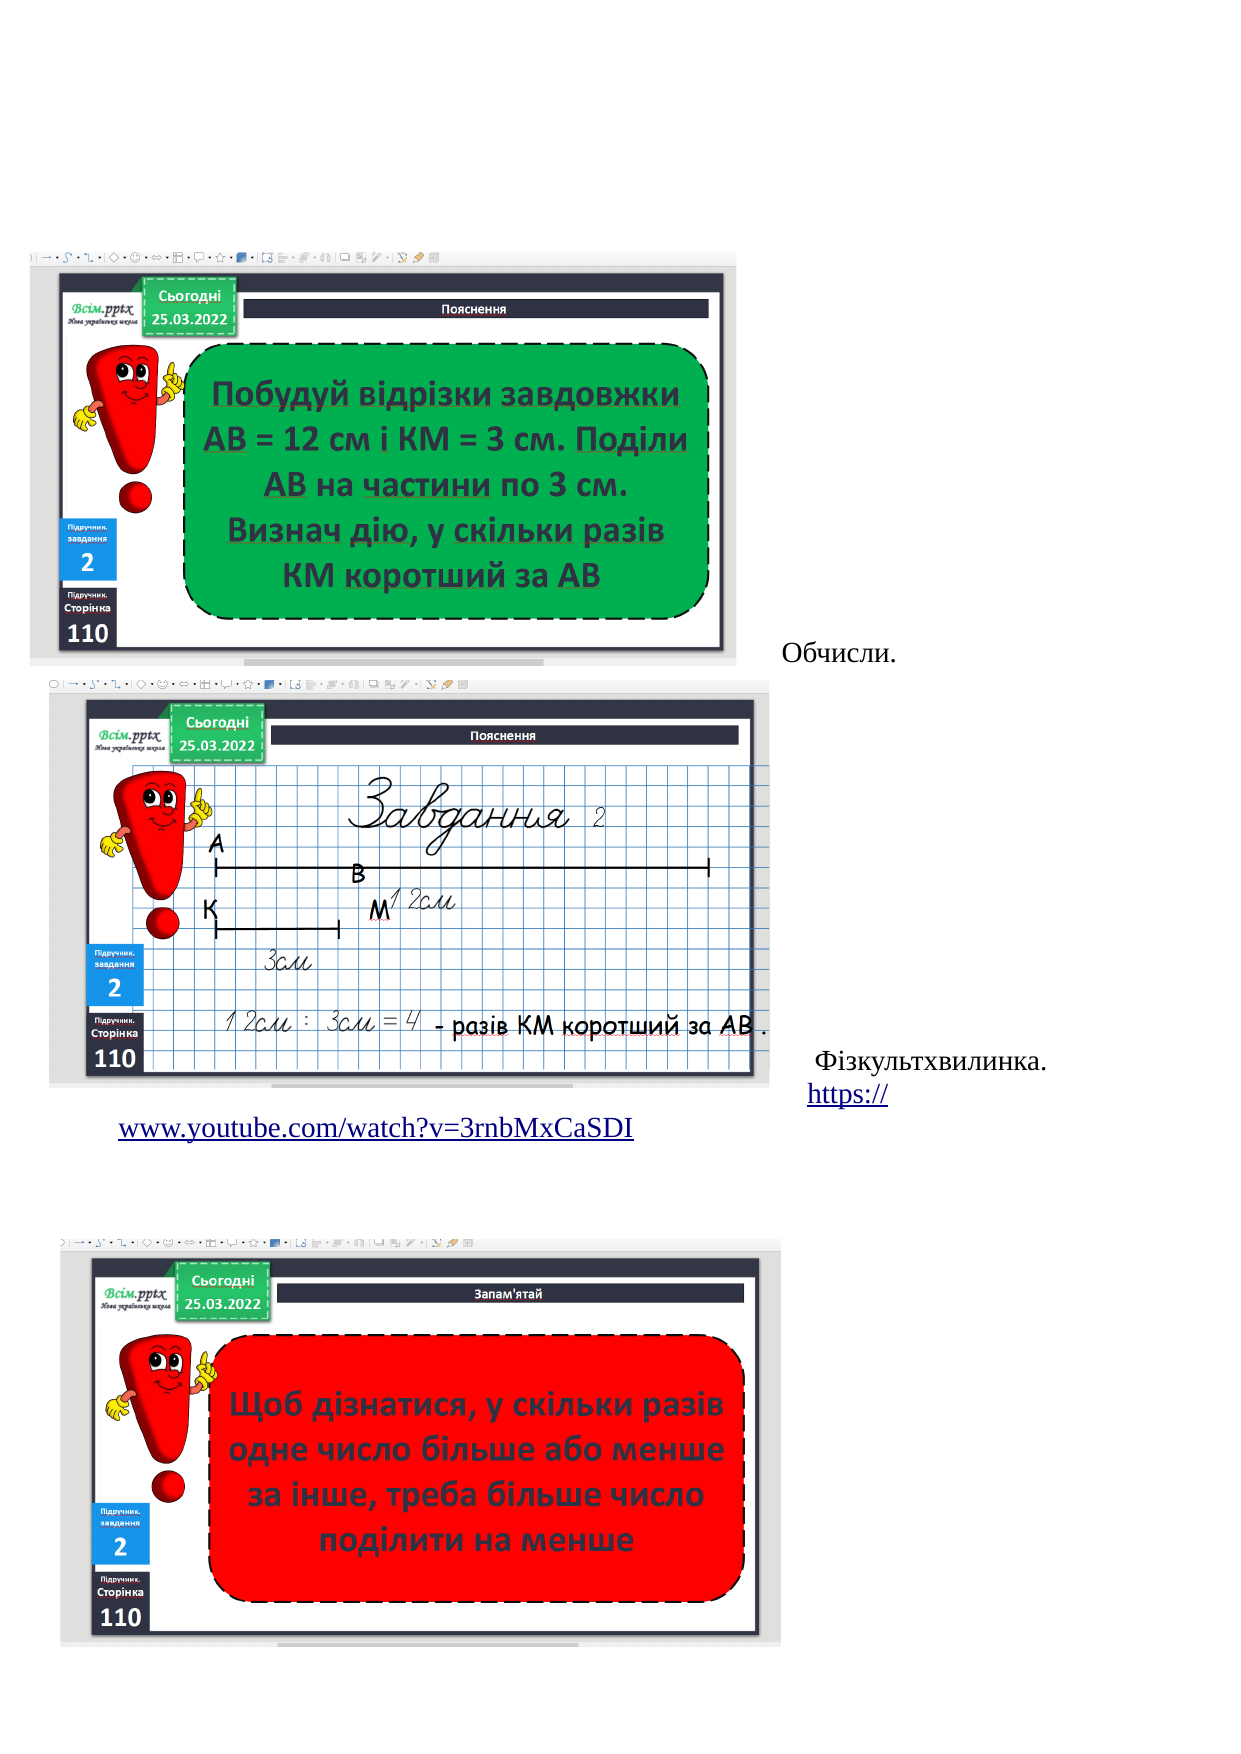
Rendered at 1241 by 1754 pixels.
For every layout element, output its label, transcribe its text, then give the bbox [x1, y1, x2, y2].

text https://www.youtube.com/watch?v=3rnbMxCaSDI [118, 1076, 1122, 1143]
picture [49, 680, 770, 1088]
picture [60, 1239, 781, 1647]
text Обчисли. [118, 636, 1122, 669]
text Фізкультхвилинка. [770, 1043, 1122, 1076]
picture [29, 252, 737, 666]
